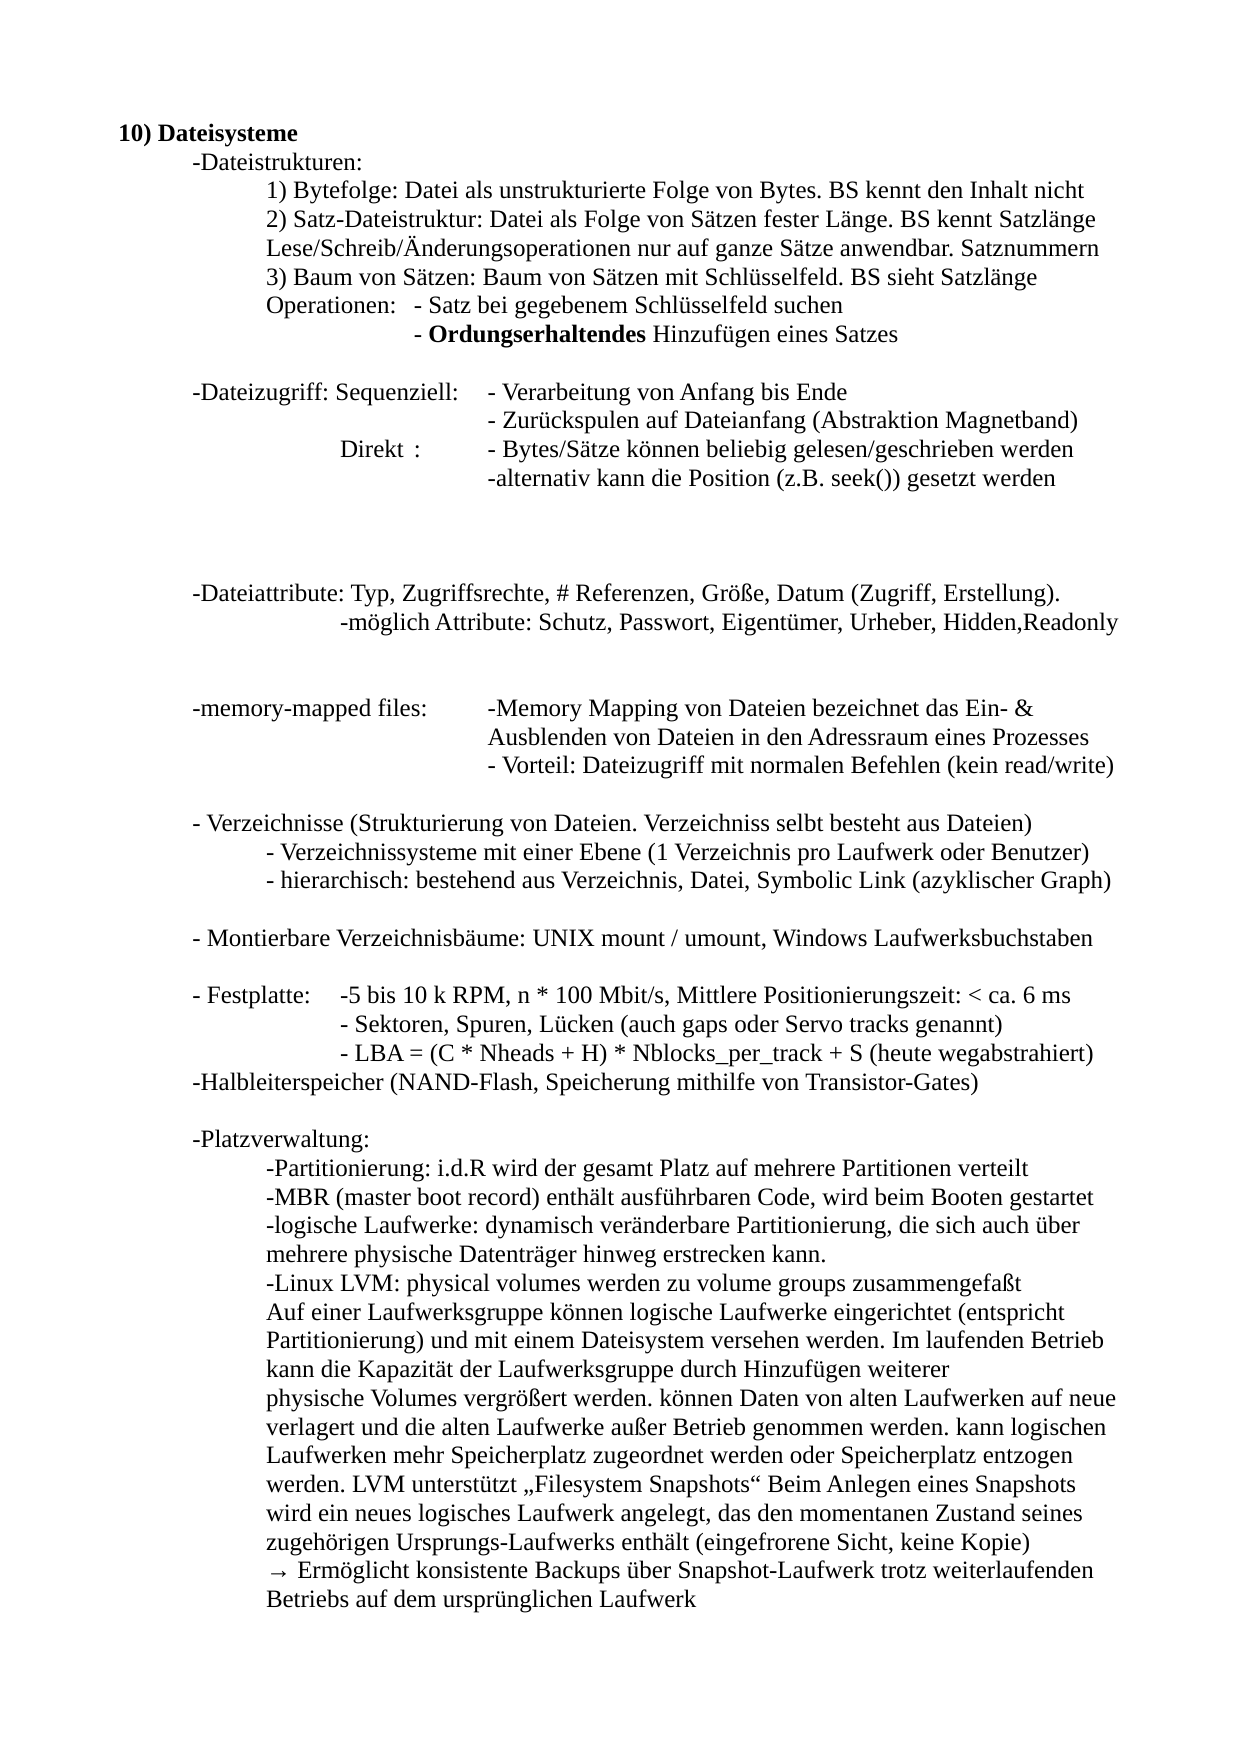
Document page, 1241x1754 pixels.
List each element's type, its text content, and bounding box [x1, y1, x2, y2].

text -Dateiattribute: Typ, Zugriffsrechte, # Referenzen, Größe, Datum (Zugriff, Erstellung). [118, 578, 1122, 607]
text -alternativ kann die Position (z.B. seek()) gesetzt werden [118, 463, 1122, 492]
text -logische Laufwerke: dynamisch veränderbare Partitionierung, die sich auch über mehrere physische Datenträger hinweg erstrecken kann. [118, 1211, 1122, 1268]
text -möglich Attribute: Schutz, Passwort, Eigentümer, Urheber, Hidden,Readonly [118, 607, 1122, 636]
text -Linux LVM: physical volumes werden zu volume groups zusammengefaßt [118, 1268, 1122, 1297]
text -Dateizugriff: Sequenziell: - Verarbeitung von Anfang bis Ende [118, 377, 1122, 406]
text -Halbleiterspeicher (NAND-Flash, Speicherung mithilfe von Transistor-Gates) [118, 1067, 1122, 1096]
text - Vorteil: Dateizugriff mit normalen Befehlen (kein read/write) [118, 751, 1122, 779]
text Direkt : - Bytes/Sätze können beliebig gelesen/geschrieben werden [118, 434, 1122, 463]
text - LBA = (C * Nheads + H) * Nblocks_per_track + S (heute wegabstrahiert) [118, 1038, 1122, 1067]
text - hierarchisch: bestehend aus Verzeichnis, Datei, Symbolic Link (azyklischer Graph) [118, 866, 1122, 894]
text - Montierbare Verzeichnisbäume: UNIX mount / umount, Windows Laufwerksbuchstaben [118, 923, 1122, 952]
text 2) Satz-Dateistruktur: Datei als Folge von Sätzen fester Länge. BS kennt Satzlänge [118, 204, 1122, 233]
text -MBR (master boot record) enthält ausführbaren Code, wird beim Booten gestartet [118, 1182, 1122, 1211]
text Lese/Schreib/Änderungsoperationen nur auf ganze Sätze anwendbar. Satznummern [118, 233, 1122, 262]
text -Partitionierung: i.d.R wird der gesamt Platz auf mehrere Partitionen verteilt [118, 1153, 1122, 1182]
text - Zurückspulen auf Dateianfang (Abstraktion Magnetband) [118, 406, 1122, 434]
text -Platzverwaltung: [118, 1124, 1122, 1153]
text -Dateistrukturen: [118, 147, 1122, 176]
text - Festplatte: -5 bis 10 k RPM, n * 100 Mbit/s, Mittlere Positionierungszeit: < ca. 6 ms [118, 981, 1122, 1009]
text Operationen: - Satz bei gegebenem Schlüsselfeld suchen [118, 291, 1122, 319]
text 3) Baum von Sätzen: Baum von Sätzen mit Schlüsselfeld. BS sieht Satzlänge [118, 262, 1122, 291]
text -memory-mapped files: -Memory Mapping von Dateien bezeichnet das Ein- & Ausblenden von Dateien in den Adressraum eines Prozesses [118, 693, 1122, 751]
text - Sektoren, Spuren, Lücken (auch gaps oder Servo tracks genannt) [118, 1009, 1122, 1038]
text physische Volumes vergrößert werden. können Daten von alten Laufwerken auf neue verlagert und die alten Laufwerke außer Betrieb genommen werden. kann logischen Laufwerken mehr Speicherplatz zugeordnet werden oder Speicherplatz entzogen werden. LVM unterstützt „Filesystem Snapshots“ Beim Anlegen eines Snapshots wird ein neues logisches Laufwerk angelegt, das den momentanen Zustand seines zugehörigen Ursprungs-Laufwerks enthält (eingefrorene Sicht, keine Kopie) [118, 1383, 1122, 1556]
text - Verzeichnissysteme mit einer Ebene (1 Verzeichnis pro Laufwerk oder Benutzer) [118, 837, 1122, 866]
text 1) Bytefolge: Datei als unstrukturierte Folge von Bytes. BS kennt den Inhalt nicht [118, 176, 1122, 204]
text 10) Dateisysteme [118, 118, 1122, 147]
text - Ordungserhaltendes Hinzufügen eines Satzes [118, 319, 1122, 348]
text Auf einer Laufwerksgruppe können logische Laufwerke eingerichtet (entspricht Partitionierung) und mit einem Dateisystem versehen werden. Im laufenden Betrieb kann die Kapazität der Laufwerksgruppe durch Hinzufügen weiterer [118, 1297, 1122, 1383]
text → Ermöglicht konsistente Backups über Snapshot-Laufwerk trotz weiterlaufenden Betriebs auf dem ursprünglichen Laufwerk [118, 1556, 1122, 1613]
text - Verzeichnisse (Strukturierung von Dateien. Verzeichniss selbt besteht aus Dateien) [118, 808, 1122, 837]
